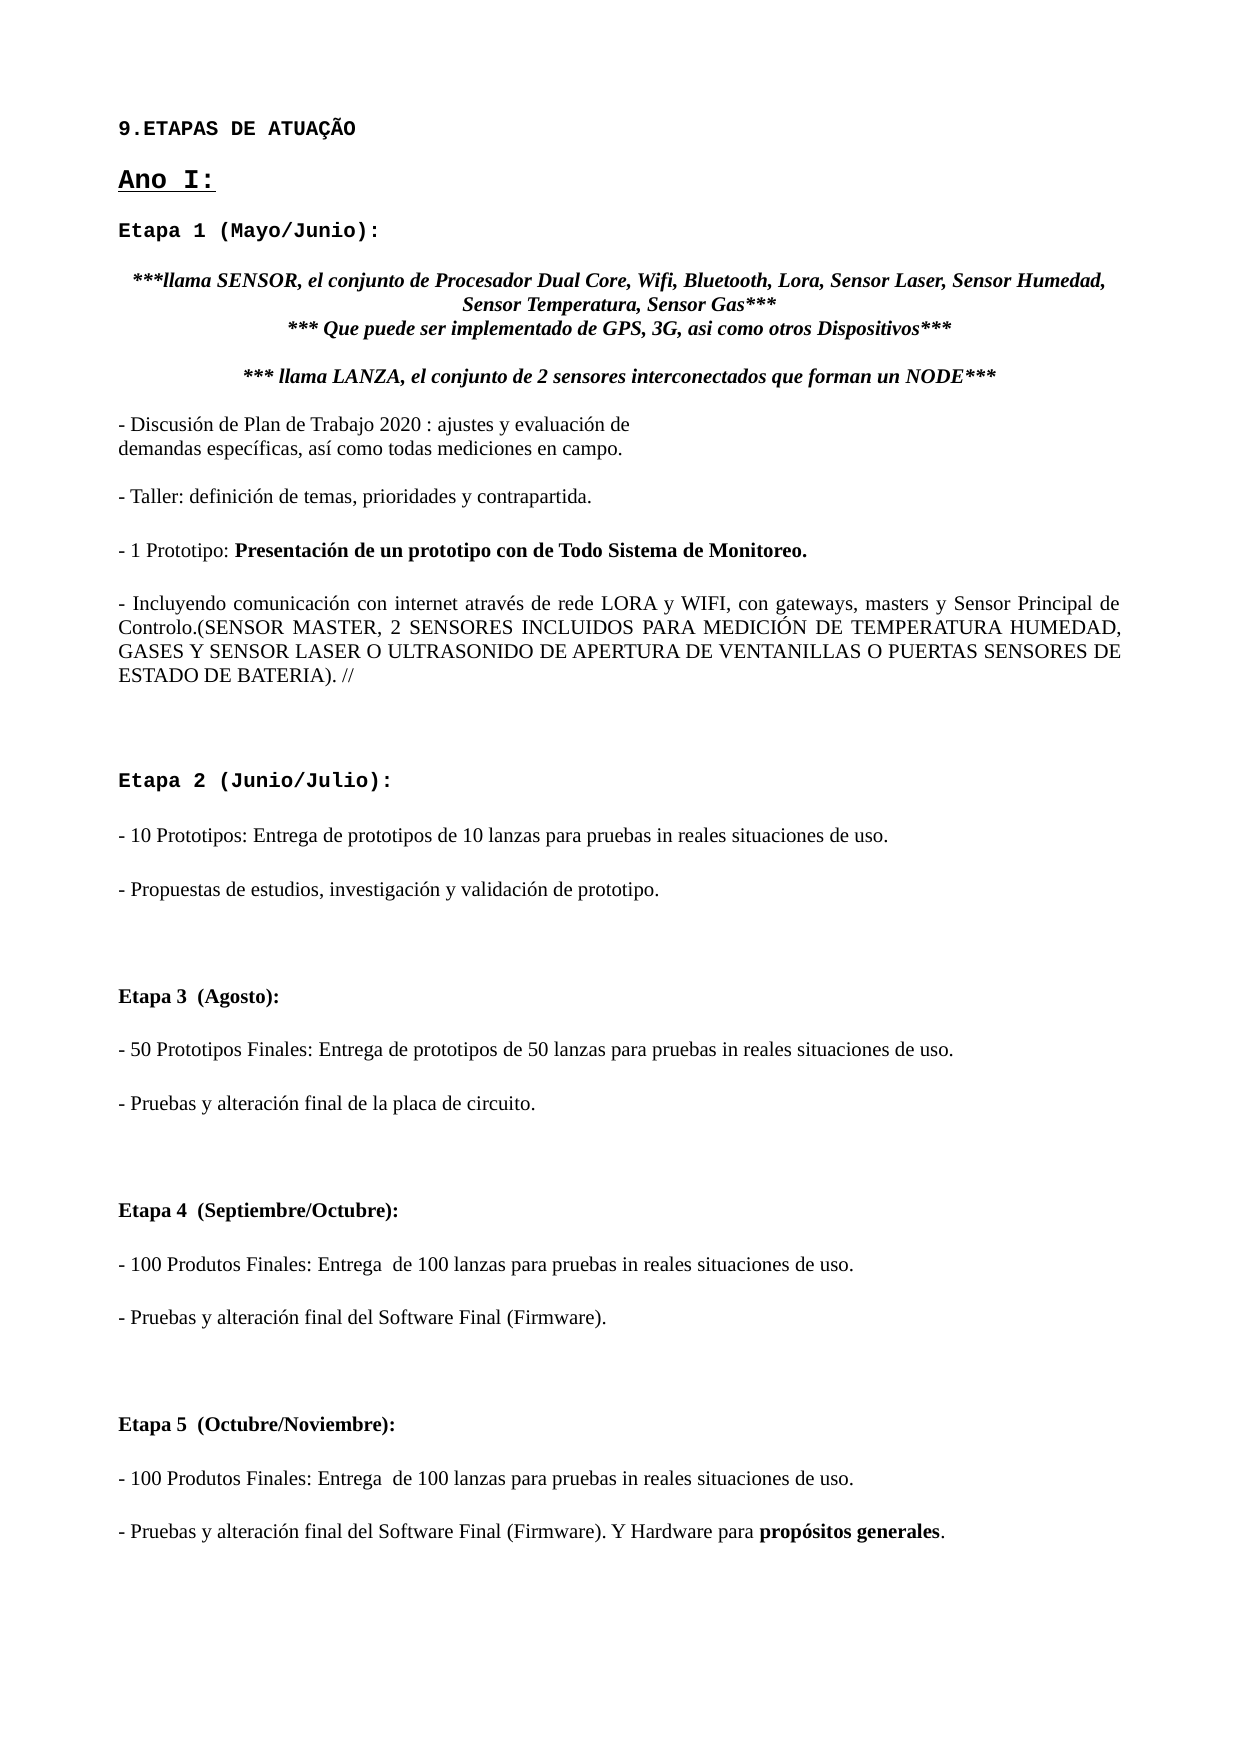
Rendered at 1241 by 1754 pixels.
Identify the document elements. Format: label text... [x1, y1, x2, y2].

text - 100 Produtos Finales: Entrega de 100 lanzas para pruebas in reales situaciones de uso. [118, 1251, 1122, 1276]
text Etapa 5 (Octubre/Noviembre): [118, 1412, 1122, 1436]
text - 1 Prototipo: Presentación de un prototipo con de Todo Sistema de Monitoreo. [118, 538, 1122, 562]
text - Propuestas de estudios, investigación y validación de prototipo. [118, 877, 1122, 901]
text Ano I: [118, 165, 1122, 196]
text - Pruebas y alteración final del Software Final (Firmware). Y Hardware para propósitos generales. [118, 1519, 1122, 1543]
text - Discusión de Plan de Trabajo 2020 : ajustes y evaluación de [118, 412, 1122, 436]
text - Pruebas y alteración final de la placa de circuito. [118, 1091, 1122, 1115]
text - Pruebas y alteración final del Software Final (Firmware). [118, 1305, 1122, 1329]
text Etapa 3 (Agosto): [118, 984, 1122, 1008]
text - 100 Produtos Finales: Entrega de 100 lanzas para pruebas in reales situaciones de uso. [118, 1466, 1122, 1490]
text - 10 Prototipos: Entrega de prototipos de 10 lanzas para pruebas in reales situaciones de uso. [118, 823, 1122, 847]
text *** llama LANZA, el conjunto de 2 sensores interconectados que forman un NODE*** [118, 364, 1122, 388]
text demandas específicas, así como todas mediciones en campo. [118, 436, 1122, 460]
text - Incluyendo comunicación con internet através de rede LORA y WIFI, con gateways, masters y Sensor Principal de Controlo.(SENSOR MASTER, 2 SENSORES INCLUIDOS PARA MEDICIÓN DE TEMPERATURA HUMEDAD, GASES Y SENSOR LASER O ULTRASONIDO DE APERTURA DE VENTANILLAS O PUERTAS SENSORES DE ESTADO DE BATERIA). // [118, 591, 1122, 687]
text - 50 Prototipos Finales: Entrega de prototipos de 50 lanzas para pruebas in reales situaciones de uso. [118, 1037, 1122, 1061]
text ***llama SENSOR, el conjunto de Procesador Dual Core, Wifi, Bluetooth, Lora, Sensor Laser, Sensor Humedad, Sensor Temperatura, Sensor Gas*** [118, 267, 1122, 316]
text Etapa 2 (Junio/Julio): [118, 770, 1122, 794]
text *** Que puede ser implementado de GPS, 3G, asi como otros Dispositivos*** [118, 316, 1122, 340]
text Etapa 4 (Septiembre/Octubre): [118, 1198, 1122, 1222]
text Etapa 1 (Mayo/Junio): [118, 220, 1122, 243]
text - Taller: definición de temas, prioridades y contrapartida. [118, 484, 1122, 508]
text 9.ETAPAS DE ATUAÇÃO [118, 118, 1122, 142]
